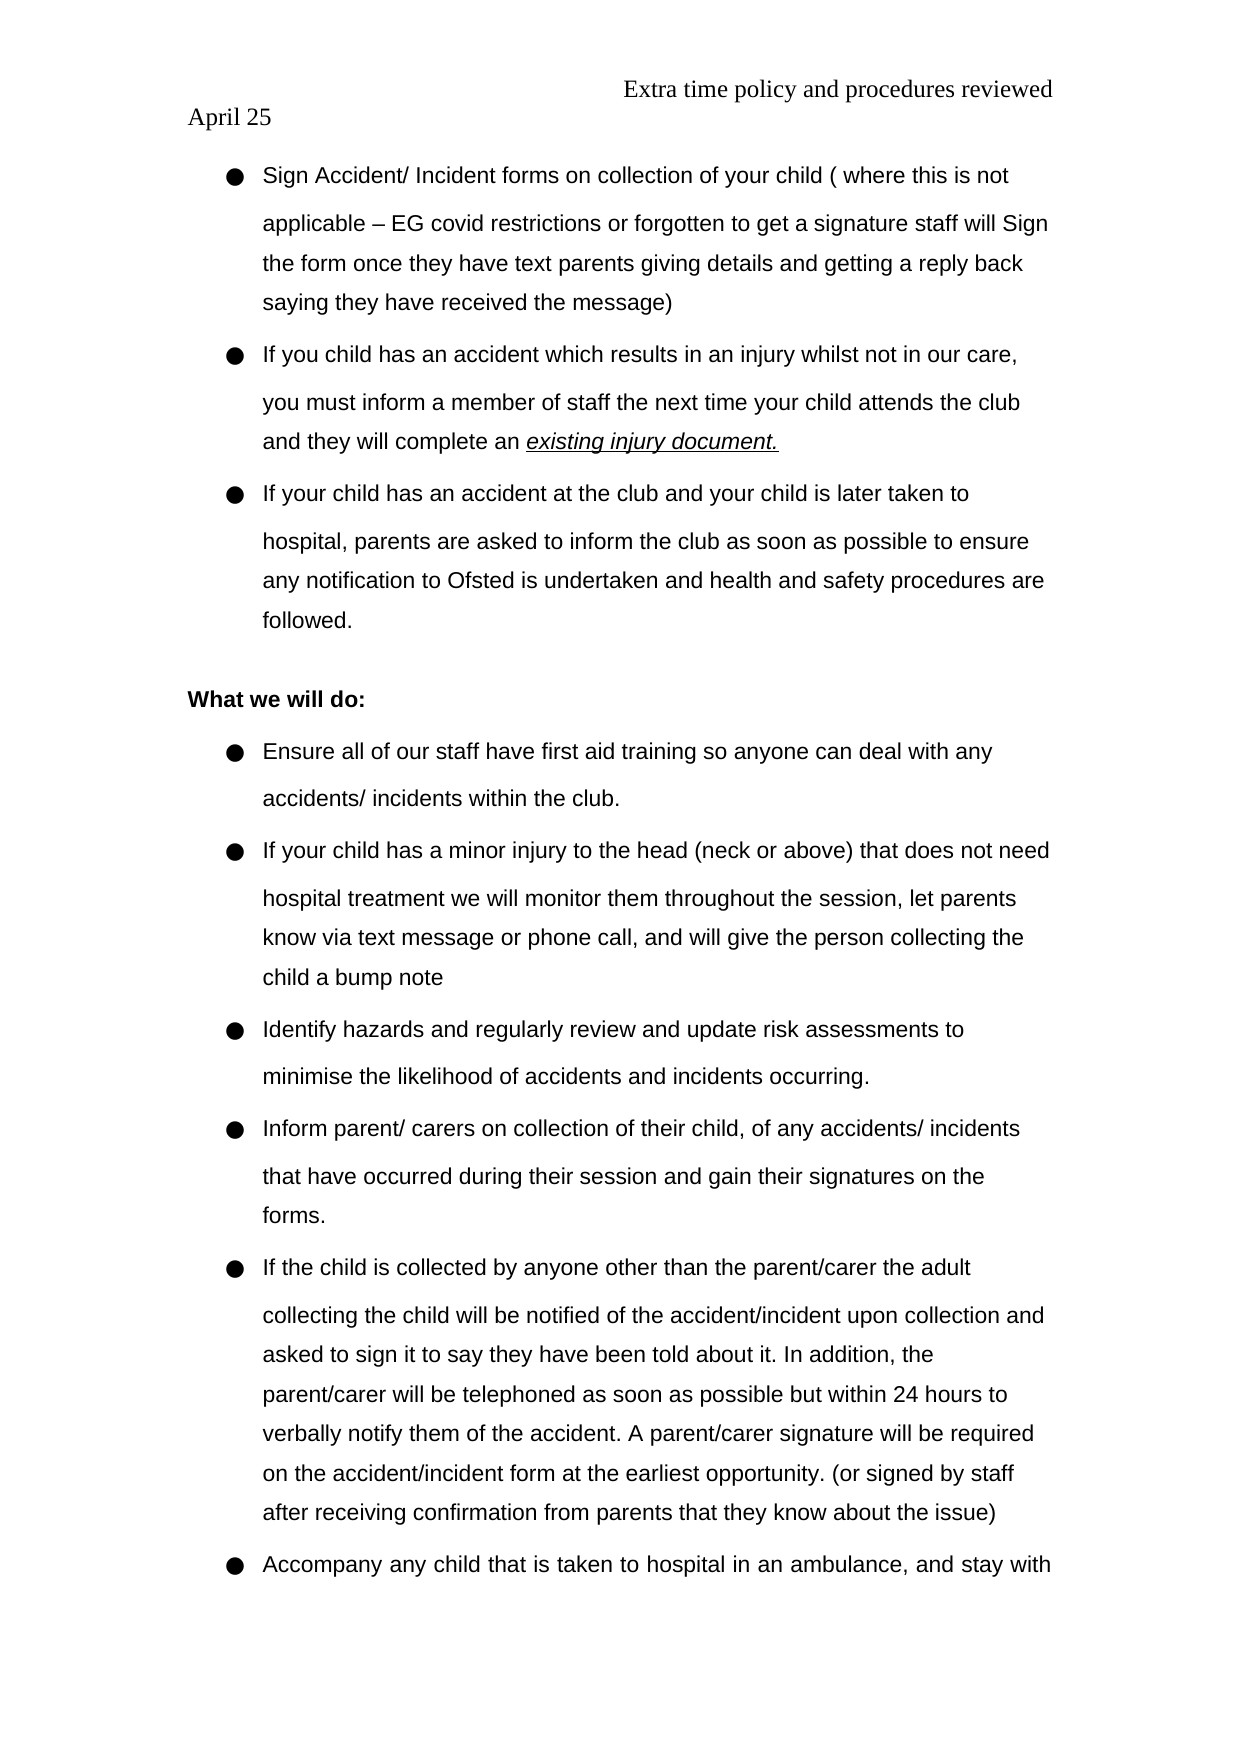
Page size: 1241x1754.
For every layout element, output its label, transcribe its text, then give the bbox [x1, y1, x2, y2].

list Identify hazards and regularly review and update risk assessments to minimise the likelihood of accidents and incidents occurring. [225, 1003, 1053, 1090]
list Ensure all of our staff have first aid training so anyone can deal with any accidents/ incidents within the club. [225, 725, 1053, 812]
list Inform parent/ carers on collection of their child, of any accidents/ incidents that have occurred during their session and gain their signatures on the forms. [225, 1103, 1053, 1229]
list If your child has a minor injury to the head (neck or above) that does not need hospital treatment we will monitor them throughout the session, let parents know via text message or phone call, and will give the person collecting the child a bump note [225, 825, 1053, 990]
list Accompany any child that is taken to hospital in an ambulance, and stay with [225, 1539, 1053, 1586]
list If you child has an accident which results in an injury whilst not in our care, you must inform a member of staff the next time your child attends the club and they will complete an existing injury document. [225, 328, 1053, 454]
list Sign Accident/ Incident forms on collection of your child ( where this is not applicable – EG covid restrictions or forgotten to get a signature staff will Sign the form once they have text parents giving details and getting a reply back saying they have received the message) [225, 150, 1053, 315]
list If the child is collected by anyone other than the parent/carer the adult collecting the child will be notified of the accident/incident upon collection and asked to sign it to say they have been told about it. In addition, the parent/carer will be telephoned as soon as possible but within 24 hours to verbally notify them of the accident. A parent/carer signature will be required on the accident/incident form at the earliest opportunity. (or signed by staff after receiving confirmation from parents that they know about the issue) [225, 1242, 1053, 1526]
text What we will do: [187, 686, 1053, 712]
list If your child has an accident at the club and your child is later taken to hospital, parents are asked to inform the club as soon as possible to ensure any notification to Ofsted is undertaken and health and safety procedures are followed. [225, 468, 1053, 633]
